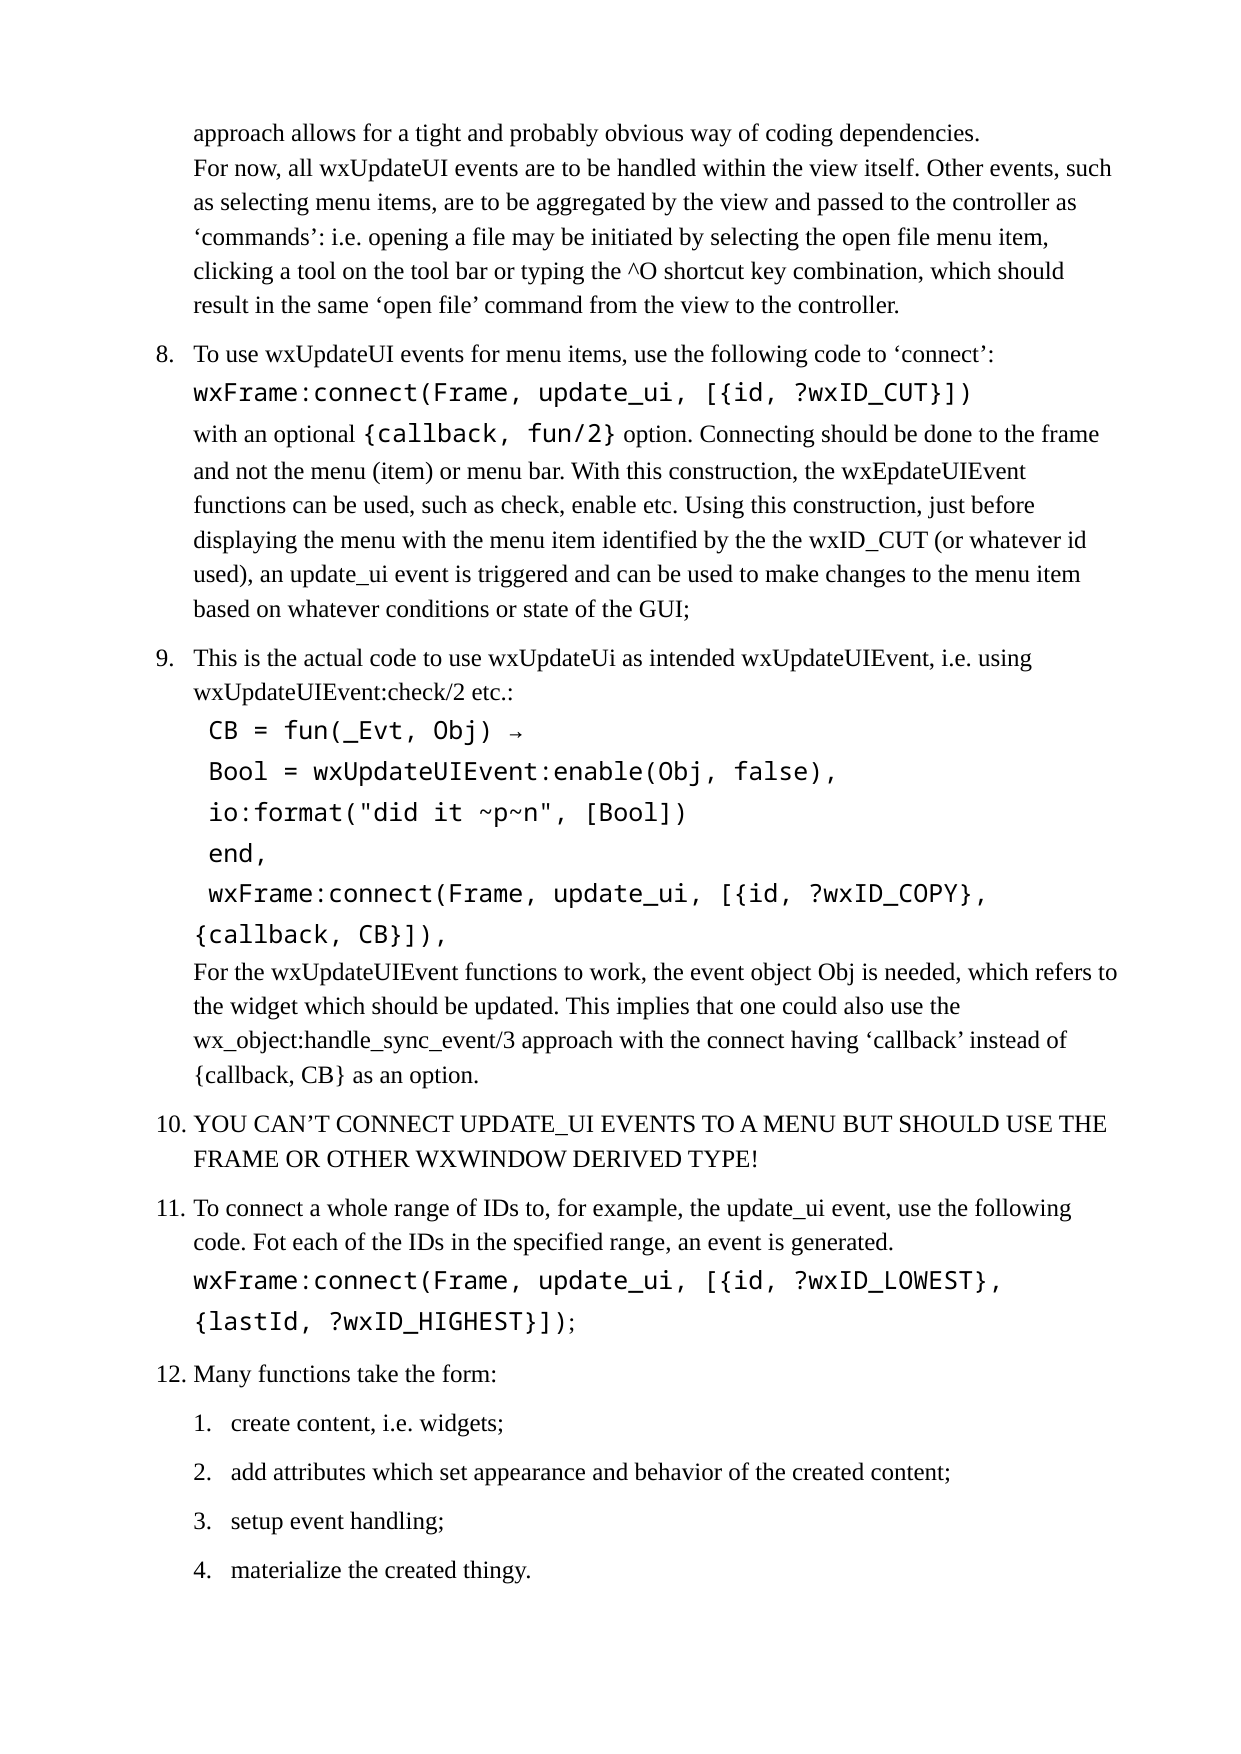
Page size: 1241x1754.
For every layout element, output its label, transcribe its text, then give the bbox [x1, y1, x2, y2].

list This is the actual code to use wxUpdateUi as intended wxUpdateUIEvent, i.e. using wxUpdateUIEvent:check/2 etc.: CB = fun(_Evt, Obj) → Bool = wxUpdateUIEvent:enable(Obj, false), io:format("did it ~p~n", [Bool]) end, wxFrame:connect(Frame, update_ui, [{id, ?wxID_COPY}, {callback, CB}]), For the wxUpdateUIEvent functions to work, the event object Obj is needed, which refers to the widget which should be updated. This implies that one could also use the wx_object:handle_sync_event/3 approach with the connect having ‘callback’ instead of {callback, CB} as an option. [156, 643, 1122, 1089]
list Many functions take the form: [156, 1359, 1122, 1388]
list materialize the created thingy. [193, 1555, 1122, 1584]
list YOU CAN’T CONNECT UPDATE_UI EVENTS TO A MENU BUT SHOULD USE THE FRAME OR OTHER WXWINDOW DERIVED TYPE! [156, 1109, 1122, 1172]
list setup event handling; [193, 1506, 1122, 1535]
list create content, i.e. widgets; [193, 1408, 1122, 1437]
list approach allows for a tight and probably obvious way of coding dependencies. For now, all wxUpdateUI events are to be handled within the view itself. Other events, such as selecting menu items, are to be aggregated by the view and passed to the controller as ‘commands’: i.e. opening a file may be initiated by selecting the open file menu item, clicking a tool on the tool bar or typing the ^O shortcut key combination, which should result in the same ‘open file’ command from the view to the controller. [156, 118, 1122, 319]
list add attributes which set appearance and behavior of the created content; [193, 1457, 1122, 1486]
list To use wxUpdateUI events for menu items, use the following code to ‘connect’: wxFrame:connect(Frame, update_ui, [{id, ?wxID_CUT}]) with an optional {callback, fun/2} option. Connecting should be done to the frame and not the menu (item) or menu bar. With this construction, the wxEpdateUIEvent functions can be used, such as check, enable etc. Using this construction, just before displaying the menu with the menu item identified by the the wxID_CUT (or whatever id used), an update_ui event is triggered and can be used to make changes to the menu item based on whatever conditions or state of the GUI; [156, 339, 1122, 622]
list To connect a whole range of IDs to, for example, the update_ui event, use the following code. Fot each of the IDs in the specified range, an event is generated. wxFrame:connect(Frame, update_ui, [{id, ?wxID_LOWEST}, {lastId, ?wxID_HIGHEST}]); [156, 1193, 1122, 1338]
